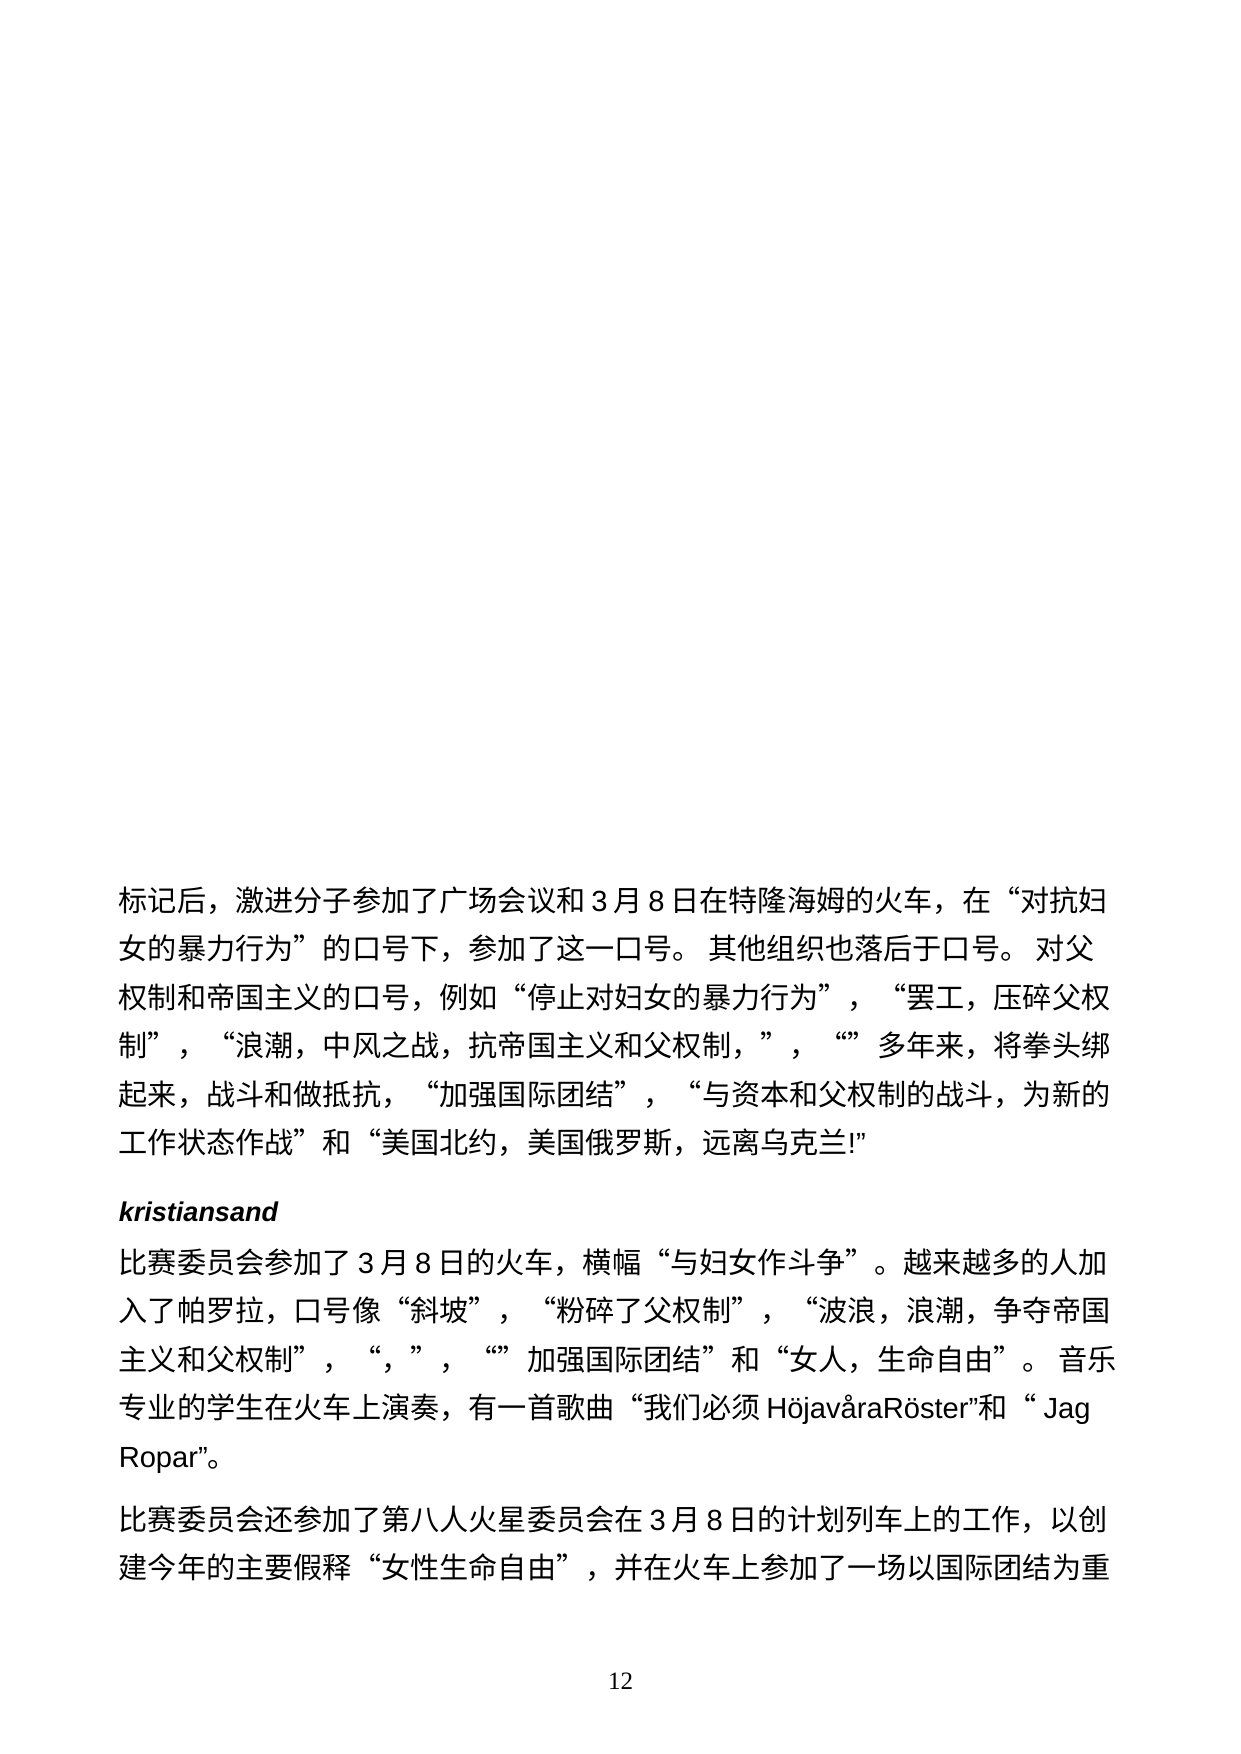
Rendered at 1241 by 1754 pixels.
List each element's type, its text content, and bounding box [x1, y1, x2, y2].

subtitle kristiansand [118, 1196, 1122, 1227]
text 标记后，激进分子参加了广场会议和3月8日在特隆海姆的火车，在“对抗妇女的暴力行为”的口号下，参加了这一口号。 其他组织也落后于口号。 对父权制和帝国主义的口号，例如“停止对妇女的暴力行为”，“罢工，压碎父权制”，“浪潮，中风之战，抗帝国主义和父权制，”，“”多年来，将拳头绑起来，战斗和做抵抗，“加强国际团结”，“与资本和父权制的战斗，为新的工作状态作战”和“美国北约，美国俄罗斯，远离乌克兰!” [118, 118, 1122, 1162]
text 比赛委员会还参加了第八人火星委员会在3月8日的计划列车上的工作，以创建今年的主要假释“女性生命自由”，并在火车上参加了一场以国际团结为重 [118, 1497, 1122, 1587]
text 比赛委员会参加了3月8日的火车，横幅“与妇女作斗争”。越来越多的人加入了帕罗拉，口号像“斜坡”，“粉碎了父权制”，“波浪，浪潮，争夺帝国主义和父权制”，“，”，“”加强国际团结”和“女人，生命自由”。 音乐专业的学生在火车上演奏，有一首歌曲“我们必须HöjavåraRöster”和“ Jag Ropar”。 [118, 1239, 1122, 1476]
